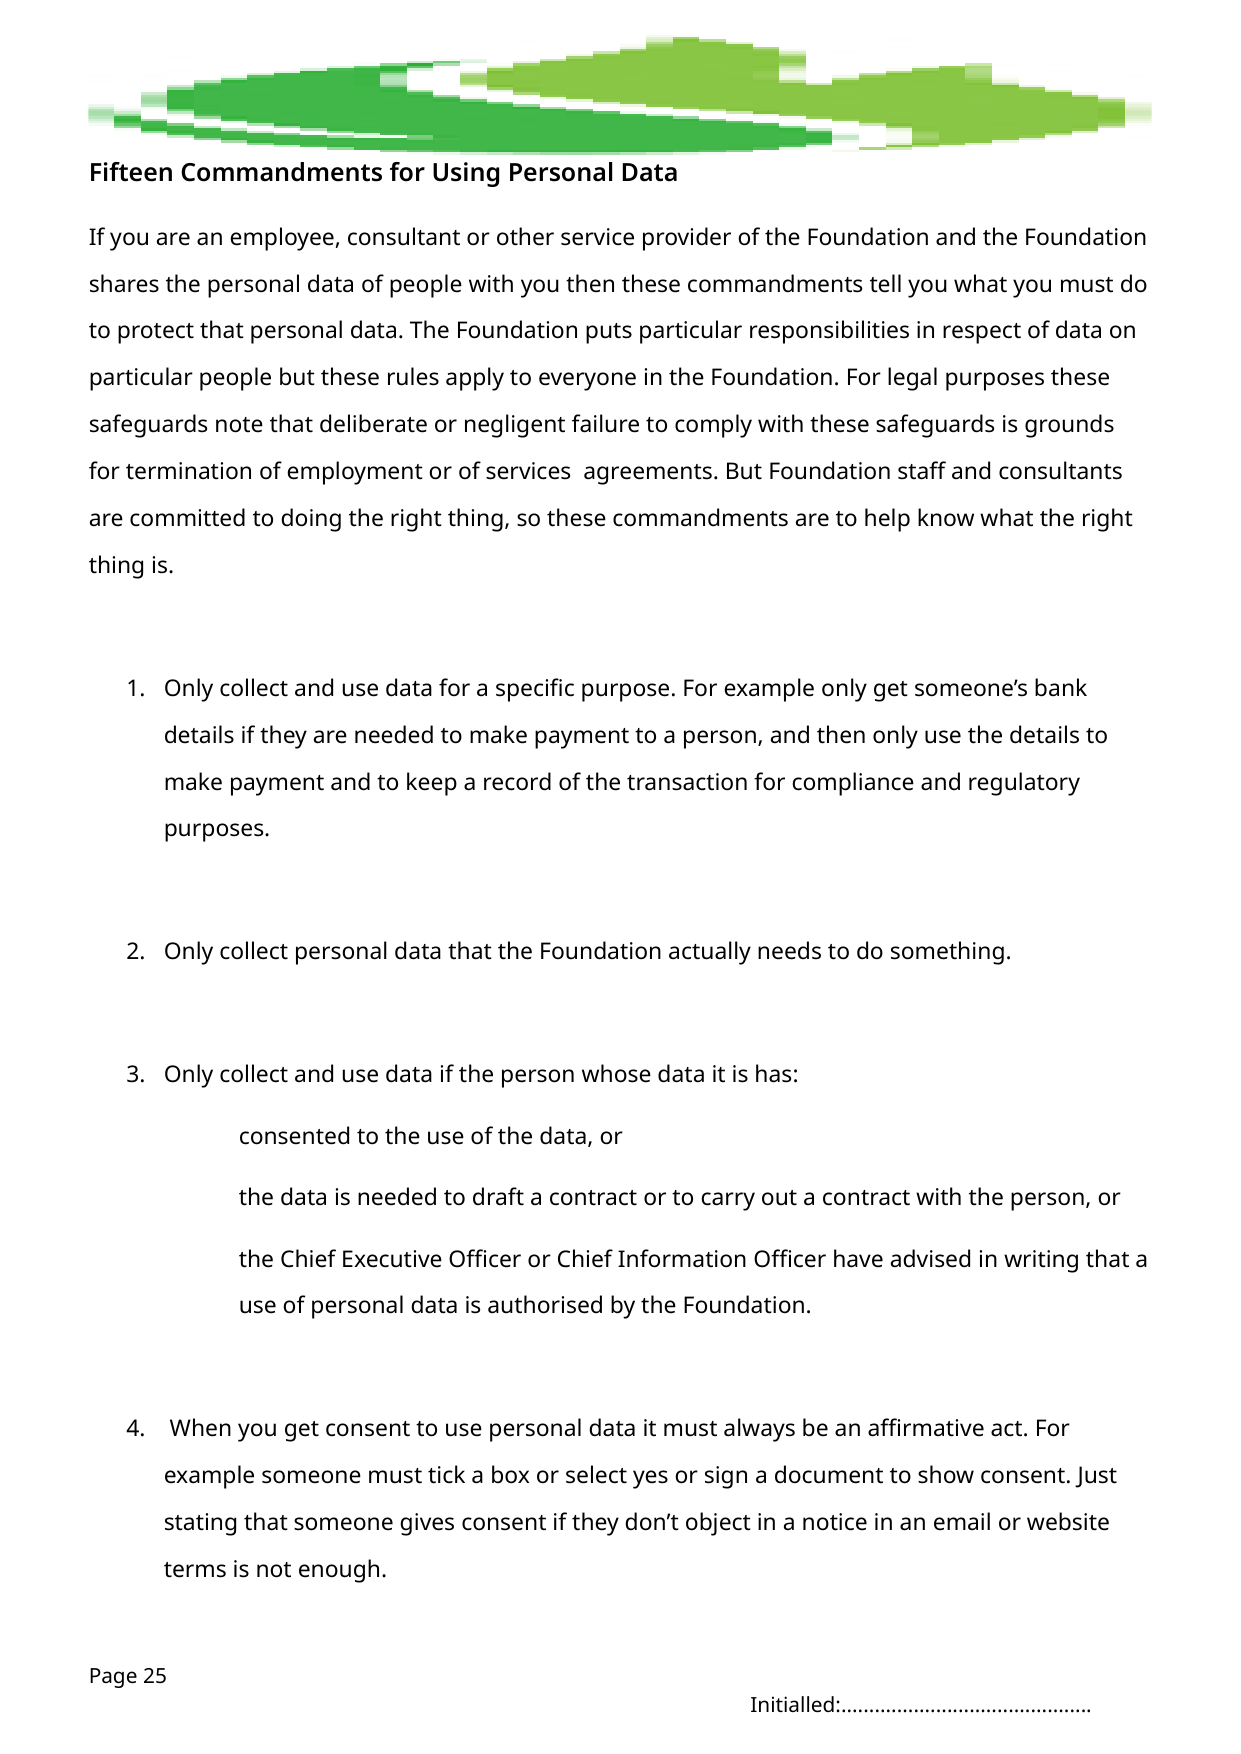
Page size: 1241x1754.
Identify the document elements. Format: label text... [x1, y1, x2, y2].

subtitle Fifteen Commandments for Using Personal Data [88, 155, 1152, 189]
picture [88, 35, 1152, 155]
text the Chief Executive Officer or Chief Information Officer have advised in writing that a use of personal data is authorised by the Foundation. [238, 1242, 1152, 1321]
list When you get consent to use personal data it must always be an affirmative act. For example someone must tick a box or select yes or sign a document to show consent. Just stating that someone gives consent if they don’t object in a notice in an email or website terms is not enough. [126, 1412, 1152, 1584]
list Only collect and use data for a specific purpose. For example only get someone’s bank details if they are needed to make payment to a person, and then only use the details to make payment and to keep a record of the transaction for compliance and regulatory purposes. [126, 672, 1152, 843]
list Only collect personal data that the Foundation actually needs to do something. [126, 935, 1152, 966]
text If you are an employee, consultant or other service provider of the Foundation and the Foundation shares the personal data of people with you then these commandments tell you what you must do to protect that personal data. The Foundation puts particular responsibilities in respect of data on particular people but these rules apply to everyone in the Foundation. For legal purposes these safeguards note that deliberate or negligent failure to comply with these safeguards is grounds for termination of employment or of services agreements. But Foundation staff and consultants are committed to doing the right thing, so these commandments are to help know what the right thing is. [88, 221, 1152, 580]
text consented to the use of the data, or [238, 1119, 1152, 1151]
text the data is needed to draft a contract or to carry out a contract with the person, or [238, 1181, 1152, 1212]
list Only collect and use data if the person whose data it is has: [126, 1058, 1152, 1089]
